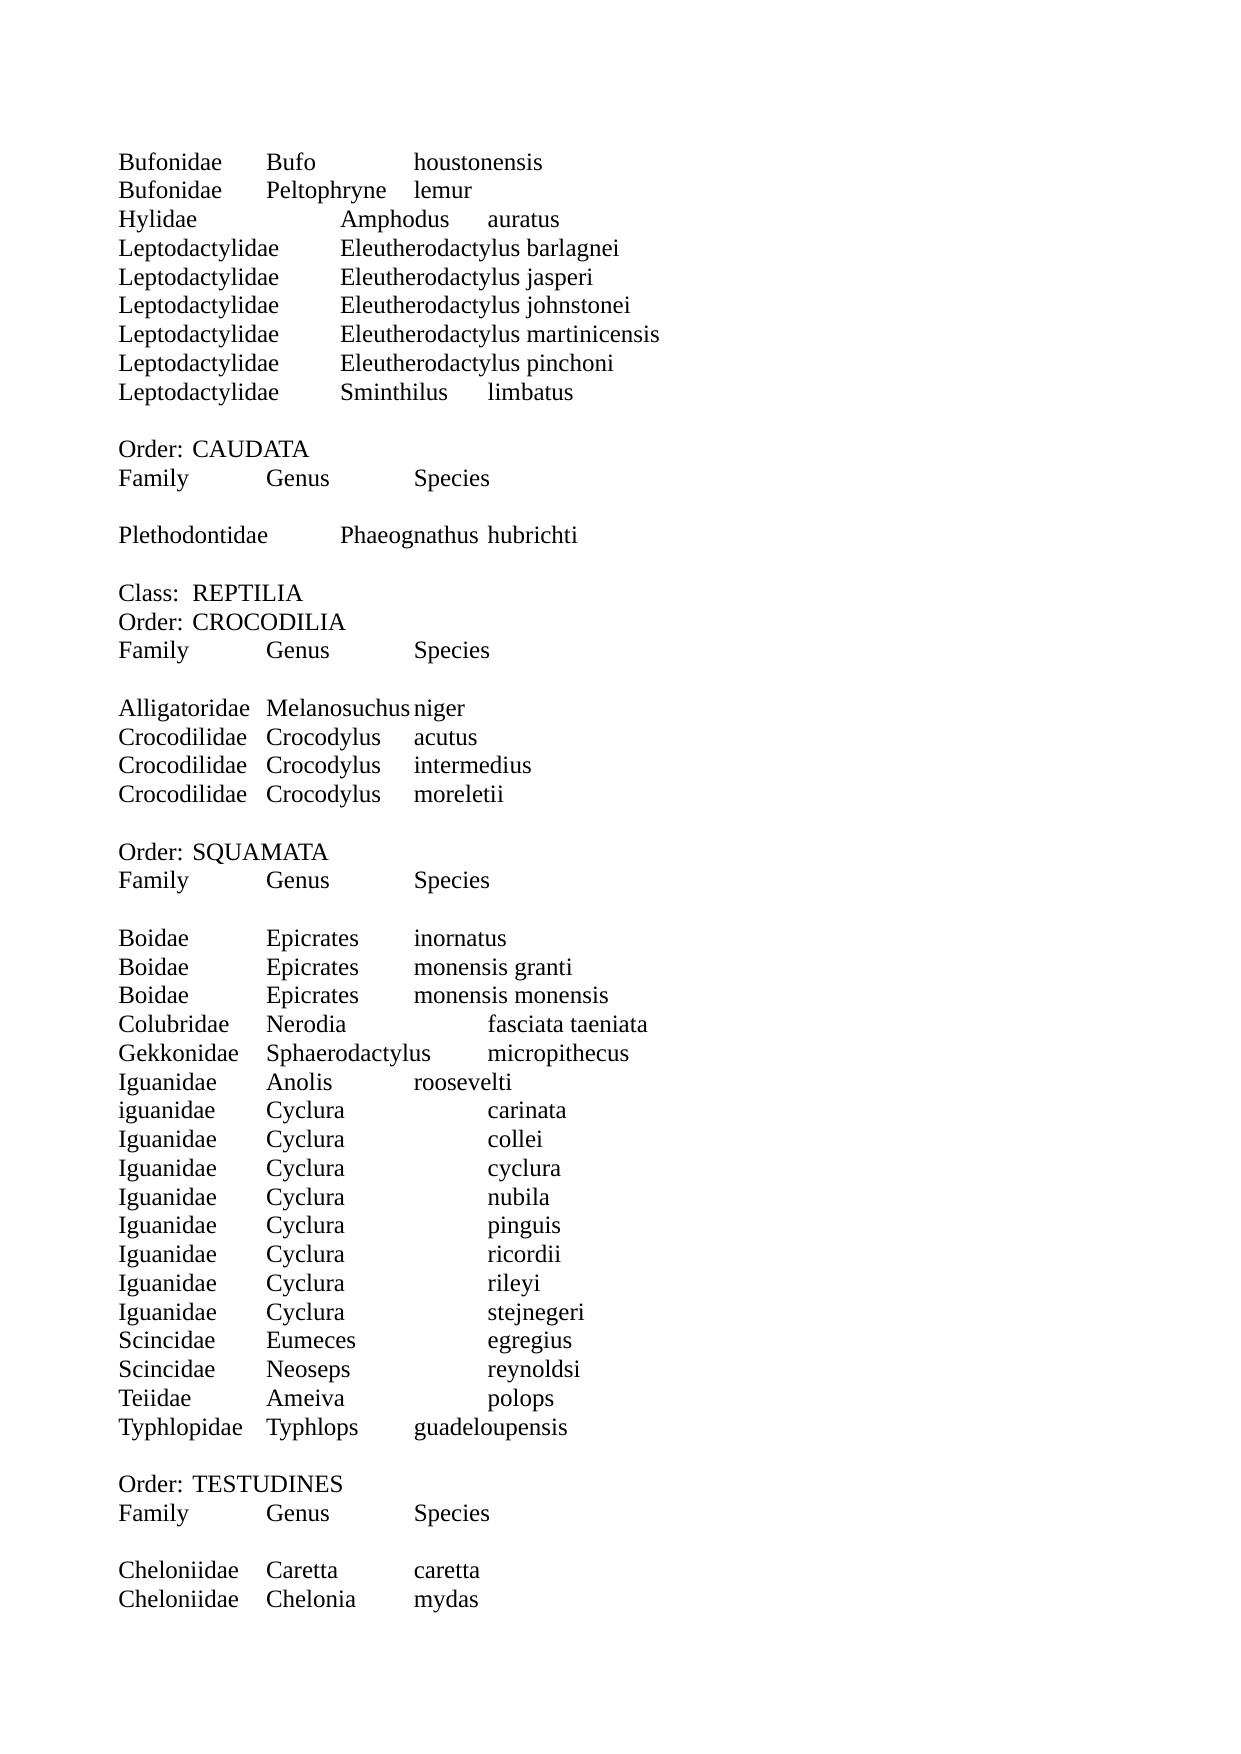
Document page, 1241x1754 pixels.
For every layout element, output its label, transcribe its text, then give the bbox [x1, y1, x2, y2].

text Leptodactylidae Eleutherodactylus johnstonei [118, 291, 1122, 319]
text Leptodactylidae Eleutherodactylus jasperi [118, 262, 1122, 291]
text Order: CAUDATA [118, 434, 1122, 463]
text Boidae Epicrates monensis granti [118, 952, 1122, 981]
text Family Genus Species [118, 866, 1122, 894]
text Iguanidae Cyclura rileyi [118, 1268, 1122, 1297]
text iguanidae Cyclura carinata [118, 1096, 1122, 1124]
text Bufonidae Bufo houstonensis [118, 147, 1122, 176]
text Class: REPTILIA [118, 578, 1122, 607]
text Family Genus Species [118, 463, 1122, 492]
text Family Genus Species [118, 1498, 1122, 1527]
text Alligatoridae Melanosuchus niger [118, 693, 1122, 722]
text Crocodilidae Crocodylus intermedius [118, 751, 1122, 779]
text Cheloniidae Caretta caretta [118, 1556, 1122, 1584]
text Leptodactylidae Eleutherodactylus barlagnei [118, 233, 1122, 262]
text Iguanidae Cyclura collei [118, 1124, 1122, 1153]
text Plethodontidae Phaeognathus hubrichti [118, 521, 1122, 549]
text Iguanidae Cyclura stejnegeri [118, 1297, 1122, 1326]
text Typhlopidae Typhlops guadeloupensis [118, 1412, 1122, 1441]
text Iguanidae Anolis roosevelti [118, 1067, 1122, 1096]
text Leptodactylidae Sminthilus limbatus [118, 377, 1122, 406]
text Scincidae Eumeces egregius [118, 1326, 1122, 1354]
text Teiidae Ameiva polops [118, 1383, 1122, 1412]
text Order: TESTUDINES [118, 1469, 1122, 1498]
text Colubridae Nerodia fasciata taeniata [118, 1009, 1122, 1038]
text Scincidae Neoseps reynoldsi [118, 1354, 1122, 1383]
text Order: CROCODILIA [118, 607, 1122, 636]
text Leptodactylidae Eleutherodactylus martinicensis [118, 319, 1122, 348]
text Iguanidae Cyclura cyclura [118, 1153, 1122, 1182]
text Crocodilidae Crocodylus acutus [118, 722, 1122, 751]
text Hylidae Amphodus auratus [118, 204, 1122, 233]
text Bufonidae Peltophryne lemur [118, 176, 1122, 204]
text Iguanidae Cyclura pinguis [118, 1211, 1122, 1239]
text Leptodactylidae Eleutherodactylus pinchoni [118, 348, 1122, 377]
text Cheloniidae Chelonia mydas [118, 1584, 1122, 1613]
text Crocodilidae Crocodylus moreletii [118, 779, 1122, 808]
text Boidae Epicrates inornatus [118, 923, 1122, 952]
text Iguanidae Cyclura nubila [118, 1182, 1122, 1211]
text Order: SQUAMATA [118, 837, 1122, 866]
text Family Genus Species [118, 636, 1122, 664]
text Iguanidae Cyclura ricordii [118, 1239, 1122, 1268]
text Gekkonidae Sphaerodactylus micropithecus [118, 1038, 1122, 1067]
text Boidae Epicrates monensis monensis [118, 981, 1122, 1009]
